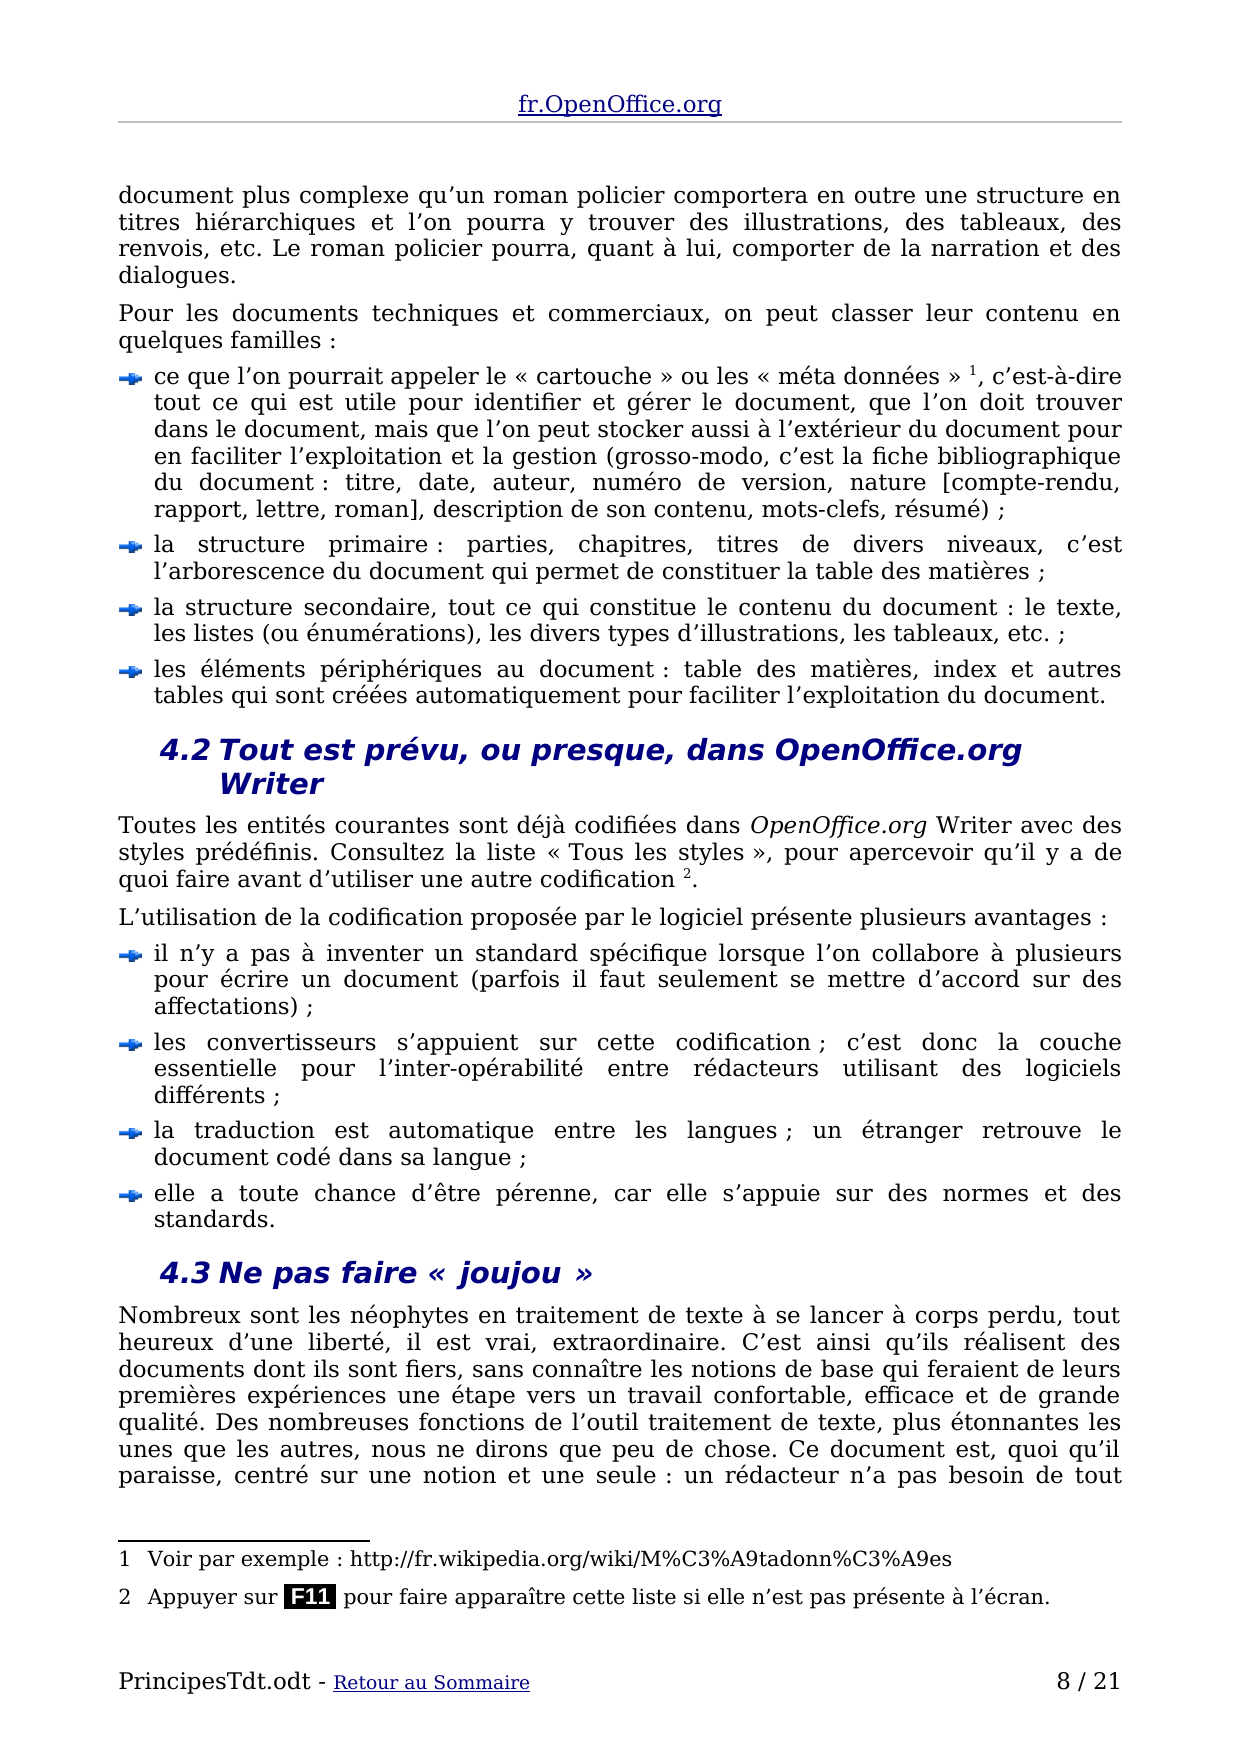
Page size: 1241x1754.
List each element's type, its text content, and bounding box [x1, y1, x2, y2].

list il n’y a pas à inventer un standard spécifique lorsque l’on collabore à plusieurs pour écrire un document (parfois il faut seulement se mettre d’accord sur des affectations) ; [118, 940, 1122, 1020]
list les éléments périphériques au document : table des matières, index et autres tables qui sont créées automatiquement pour faciliter l’exploitation du document. [118, 656, 1122, 709]
list les convertisseurs s’appuient sur cette codification ; c’est donc la couche essentielle pour l’inter-opérabilité entre rédacteurs utilisant des logiciels différents ; [118, 1029, 1122, 1109]
subtitle Pour les documents techniques et commerciaux, on peut classer leur contenu en quelques familles : [118, 301, 1122, 354]
picture [119, 1128, 142, 1139]
picture [119, 1039, 142, 1051]
list la traduction est automatique entre les langues ; un étranger retrouve le document codé dans sa langue ; [118, 1118, 1122, 1171]
text document plus complexe qu’un roman policier comportera en outre une structure en titres hiérarchiques et l’on pourra y trouver des illustrations, des tableaux, des renvois, etc. Le roman policier pourra, quant à lui, comporter de la narration et des dialogues. [118, 182, 1122, 289]
list elle a toute chance d’être pérenne, car elle s’appuie sur des normes et des standards. [118, 1180, 1122, 1233]
picture [119, 666, 142, 678]
picture [119, 1190, 142, 1202]
text Nombreux sont les néophytes en traitement de texte à se lancer à corps perdu, tout heureux d’une liberté, il est vrai, extraordinaire. C’est ainsi qu’ils réalisent des documents dont ils sont fiers, sans connaître les notions de base qui feraient de leurs premières expériences une étape vers un travail confortable, efficace et de grande qualité. Des nombreuses fonctions de l’outil traitement de texte, plus étonnantes les unes que les autres, nous ne dirons que peu de chose. Ce document est, quoi qu’il paraisse, centré sur une notion et une seule : un rédacteur n’a pas besoin de tout [118, 1303, 1122, 1489]
list la structure primaire : parties, chapitres, titres de divers niveaux, c’est l’arborescence du document qui permet de constituer la table des matières ; [118, 532, 1122, 585]
subtitle Ne pas faire « joujou » [159, 1257, 1122, 1291]
subtitle Tout est prévu, ou presque, dans OpenOffice.org Writer [159, 733, 1122, 801]
picture [119, 604, 142, 616]
list la structure secondaire, tout ce qui constitue le contenu du document : le texte, les listes (ou énumérations), les divers types d’illustrations, les tableaux, etc. ; [118, 594, 1122, 647]
picture [119, 950, 142, 962]
subtitle L’utilisation de la codification proposée par le logiciel présente plusieurs avantages : [118, 904, 1122, 931]
text Appuyer sur F11 pour faire apparaître cette liste si elle n’est pas présente à l’écran. [118, 1583, 1122, 1609]
picture [119, 373, 142, 385]
text Toutes les entités courantes sont déjà codifiées dans OpenOffice.org Writer avec des styles prédéfinis. Consultez la liste « Tous les styles », pour apercevoir qu’il y a de quoi faire avant d’utiliser une autre codification . [118, 813, 1122, 893]
picture [119, 541, 142, 553]
list ce que l’on pourrait appeler le « cartouche » ou les « méta données » , c’est-à-dire tout ce qui est utile pour identifier et gérer le document, que l’on doit trouver dans le document, mais que l’on peut stocker aussi à l’extérieur du document pour en faciliter l’exploitation et la gestion (grosso-modo, c’est la fiche bibliographique du document : titre, date, auteur, numéro de version, nature [compte-rendu, rapport, lettre, roman], description de son contenu, mots-clefs, résumé) ; [118, 363, 1122, 523]
list Voir par exemple : http://fr.wikipedia.org/wiki/M%C3%A9tadonn%C3%A9es [118, 1547, 1122, 1572]
